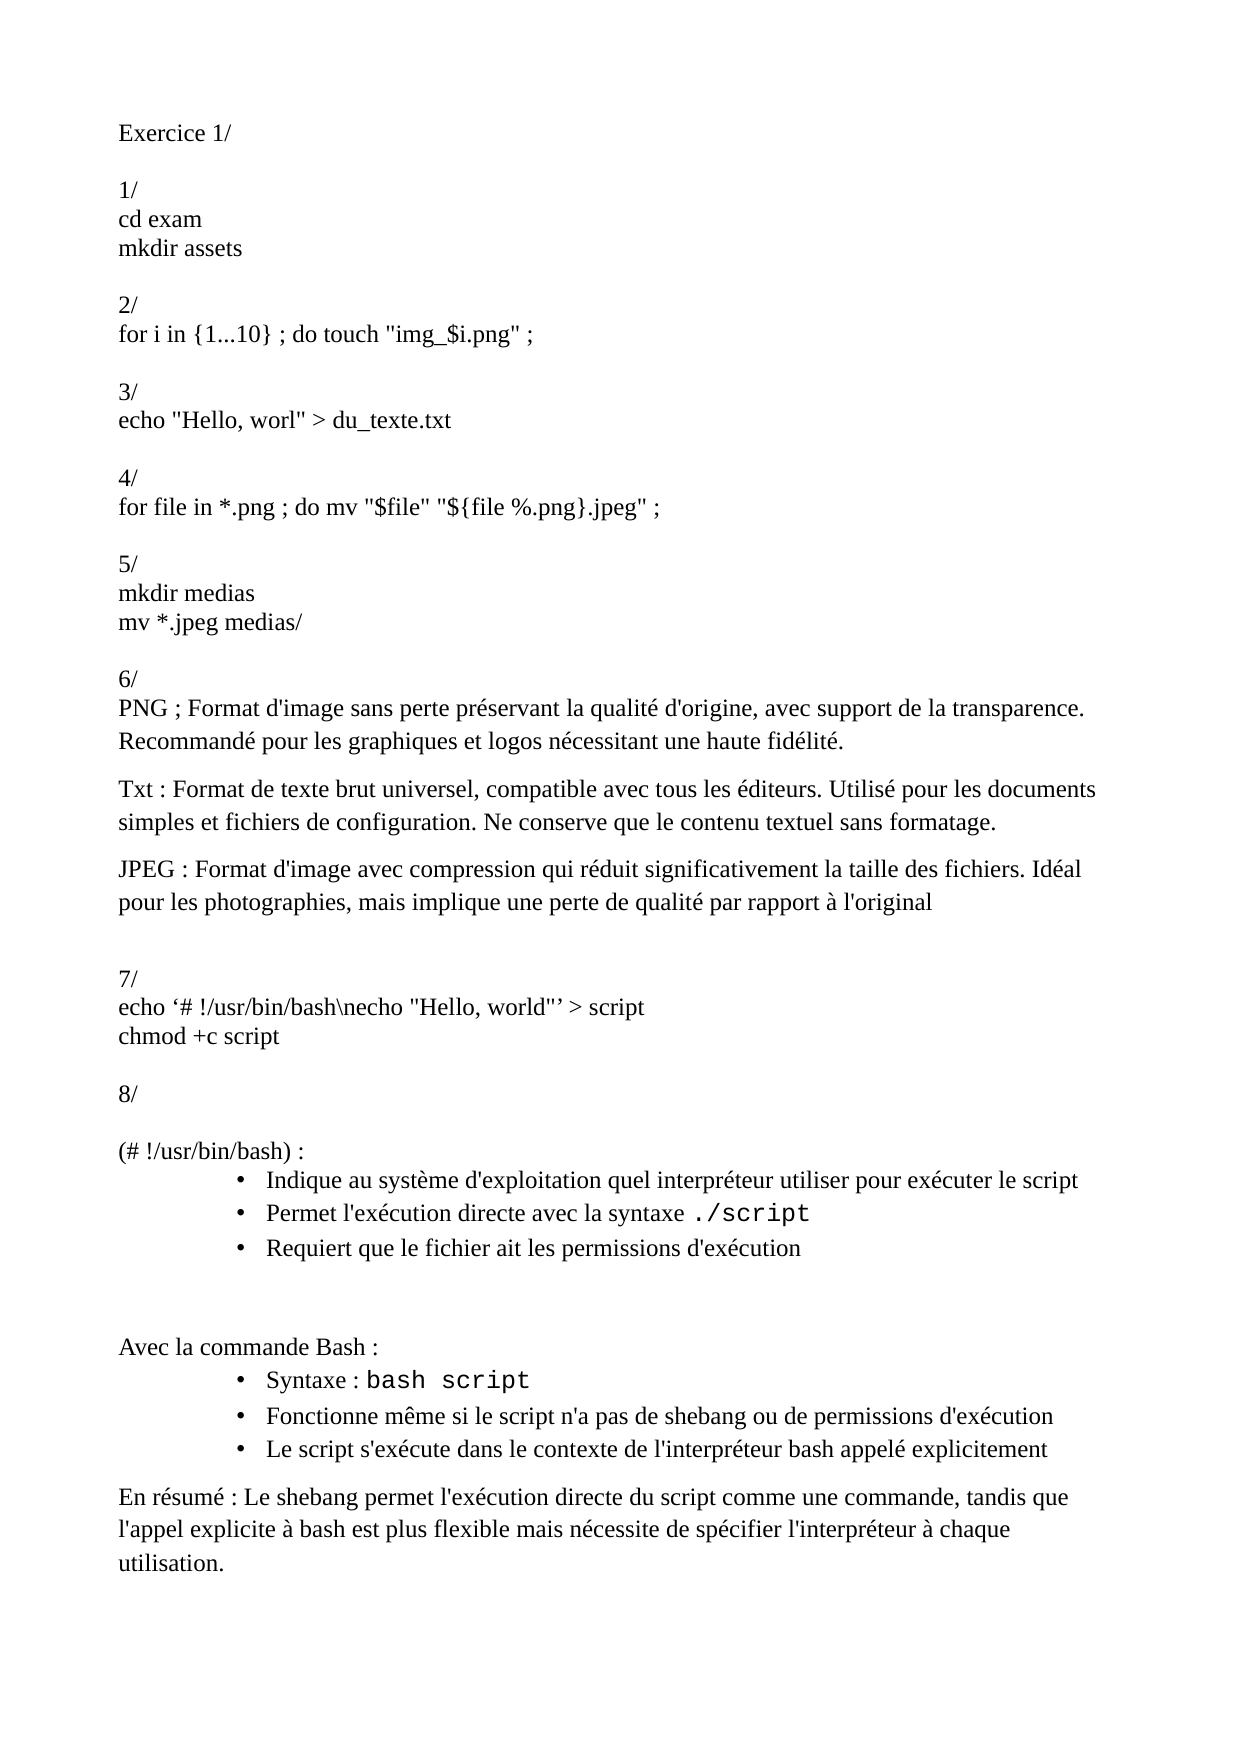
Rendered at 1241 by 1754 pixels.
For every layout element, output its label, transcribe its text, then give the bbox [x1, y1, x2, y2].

list Requiert que le fichier ait les permissions d'exécution [236, 1233, 1122, 1262]
text 2/ [118, 291, 1122, 319]
text 3/ [118, 377, 1122, 406]
text for file in *.png ; do mv "$file" "${file %.png}.jpeg" ; [118, 492, 1122, 521]
text echo ‘# !/usr/bin/bash\necho "Hello, world"’ > script [118, 992, 1122, 1021]
text for i in {1...10} ; do touch "img_$i.png" ; [118, 319, 1122, 348]
list Permet l'exécution directe avec la syntaxe ./script [236, 1198, 1122, 1229]
text mkdir assets [118, 233, 1122, 262]
list Indique au système d'exploitation quel interpréteur utiliser pour exécuter le script [236, 1165, 1122, 1194]
text En résumé : Le shebang permet l'exécution directe du script comme une commande, tandis que l'appel explicite à bash est plus flexible mais nécessite de spécifier l'interpréteur à chaque utilisation. [118, 1482, 1122, 1576]
text Avec la commande Bash : [118, 1332, 1122, 1361]
text mv *.jpeg medias/ [118, 607, 1122, 636]
text 5/ [118, 549, 1122, 578]
text echo "Hello, worl" > du_texte.txt [118, 406, 1122, 434]
text 8/ [118, 1079, 1122, 1107]
text 6/ [118, 664, 1122, 693]
text Exercice 1/ [118, 118, 1122, 147]
list Le script s'exécute dans le contexte de l'interpréteur bash appelé explicitement [236, 1434, 1122, 1463]
text (# !/usr/bin/bash) : [118, 1136, 1122, 1165]
text Txt : Format de texte brut universel, compatible avec tous les éditeurs. Utilisé pour les documents simples et fichiers de configuration. Ne conserve que le contenu textuel sans formatage. [118, 774, 1122, 836]
text chmod +c script [118, 1021, 1122, 1050]
text cd exam [118, 204, 1122, 233]
text 1/ [118, 176, 1122, 204]
text JPEG : Format d'image avec compression qui réduit significativement la taille des fichiers. Idéal pour les photographies, mais implique une perte de qualité par rapport à l'original [118, 854, 1122, 916]
list Syntaxe : bash script [236, 1366, 1122, 1396]
text 7/ [118, 964, 1122, 992]
text 4/ [118, 463, 1122, 492]
list Fonctionne même si le script n'a pas de shebang ou de permissions d'exécution [236, 1401, 1122, 1430]
text mkdir medias [118, 578, 1122, 607]
text PNG ; Format d'image sans perte préservant la qualité d'origine, avec support de la transparence. Recommandé pour les graphiques et logos nécessitant une haute fidélité. [118, 693, 1122, 755]
